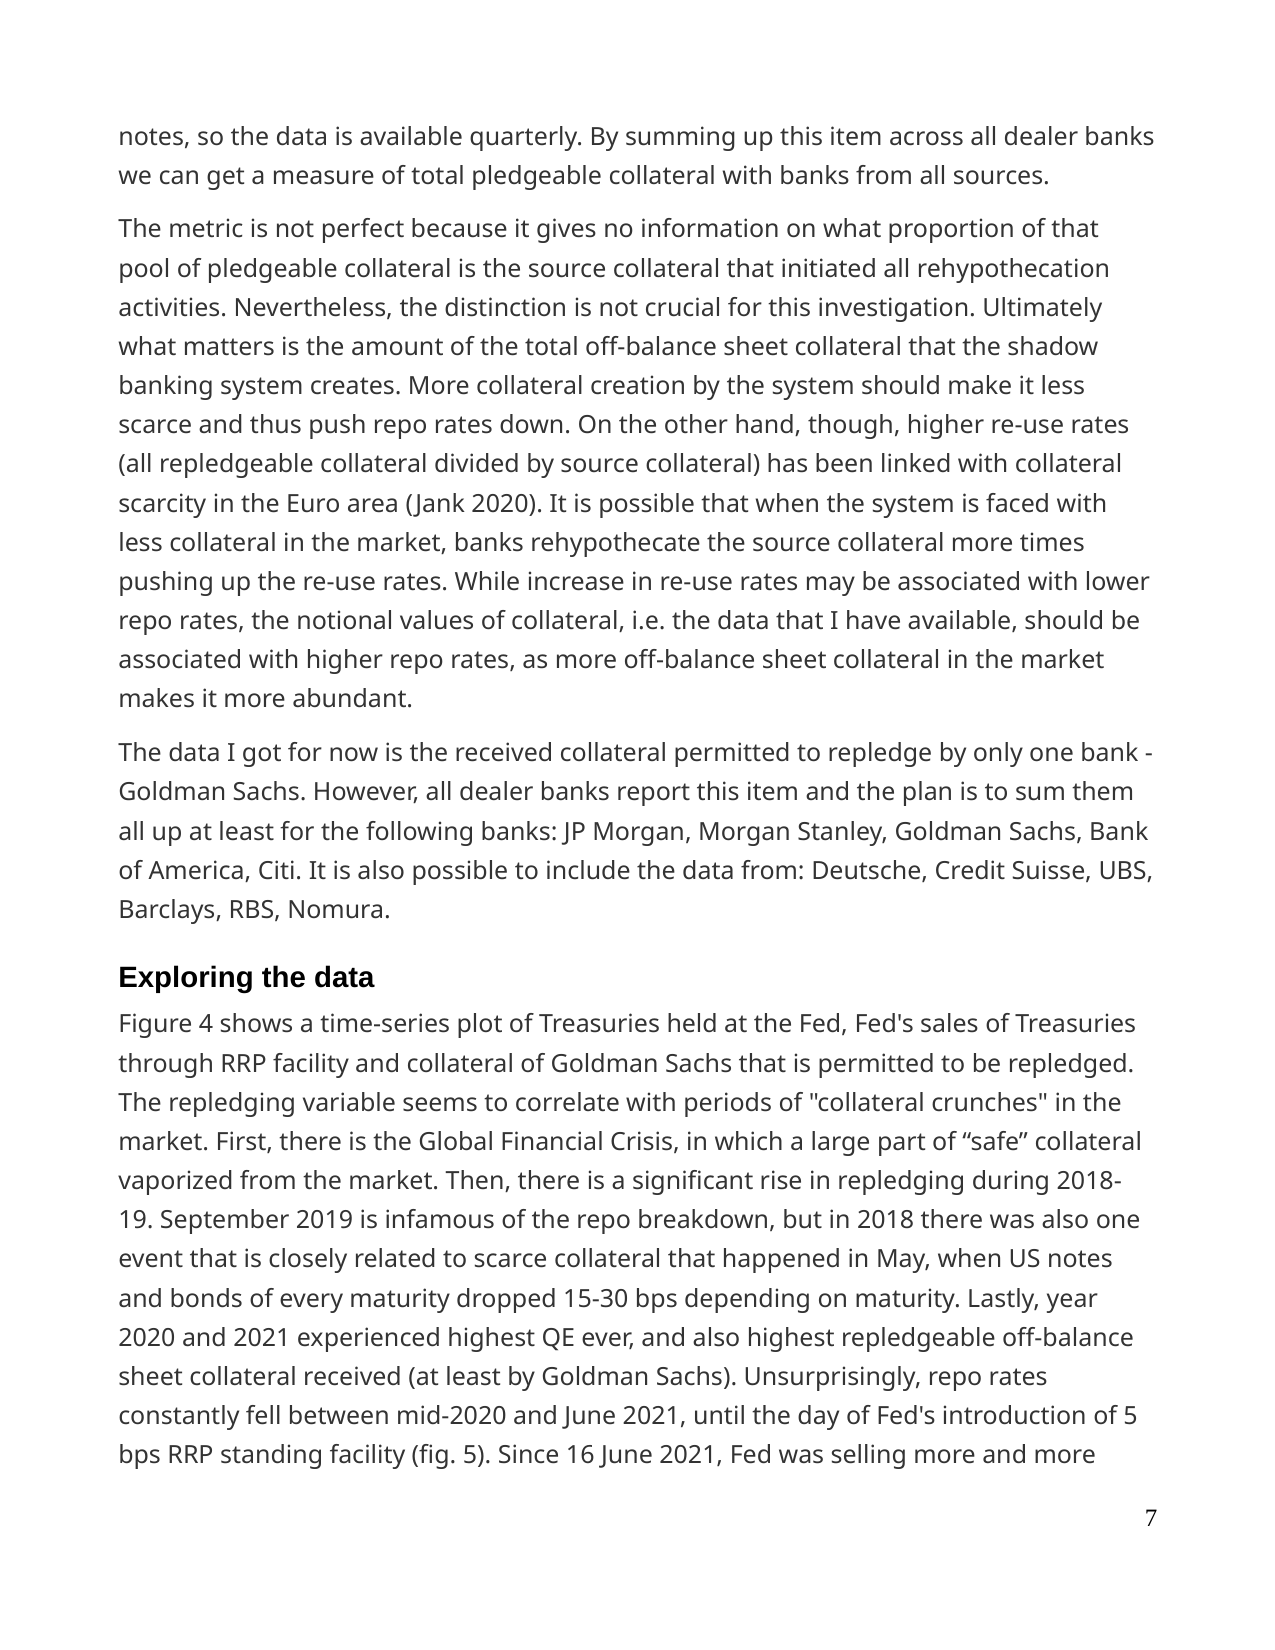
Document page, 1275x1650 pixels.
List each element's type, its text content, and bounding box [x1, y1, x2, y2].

text Figure 4 shows a time-series plot of Treasuries held at the Fed, Fed's sales of Treasuries through RRP facility and collateral of Goldman Sachs that is permitted to be repledged. The repledging variable seems to correlate with periods of "collateral crunches" in the market. First, there is the Global Financial Crisis, in which a large part of “safe” collateral vaporized from the market. Then, there is a significant rise in repledging during 2018-19. September 2019 is infamous of the repo breakdown, but in 2018 there was also one event that is closely related to scarce collateral that happened in May, when US notes and bonds of every maturity dropped 15-30 bps depending on maturity. Lastly, year 2020 and 2021 experienced highest QE ever, and also highest repledgeable off-balance sheet collateral received (at least by Goldman Sachs). Unsurprisingly, repo rates constantly fell between mid-2020 and June 2021, until the day of Fed's introduction of 5 bps RRP standing facility (fig. 5). Since 16 June 2021, Fed was selling more and more [118, 1006, 1157, 1471]
text The data I got for now is the received collateral permitted to repledge by only one bank - Goldman Sachs. However, all dealer banks report this item and the plan is to sum them all up at least for the following banks: JP Morgan, Morgan Stanley, Goldman Sachs, Bank of America, Citi. It is also possible to include the data from: Deutsche, Credit Suisse, UBS, Barclays, RBS, Nomura. [118, 735, 1157, 926]
subtitle Exploring the data [118, 960, 1157, 993]
text notes, so the data is available quarterly. By summing up this item across all dealer banks we can get a measure of total pledgeable collateral with banks from all sources. [118, 118, 1157, 191]
text The metric is not perfect because it gives no information on what proportion of that pool of pledgeable collateral is the source collateral that initiated all rehypothecation activities. Nevertheless, the distinction is not crucial for this investigation. Ultimately what matters is the amount of the total off-balance sheet collateral that the shadow banking system creates. More collateral creation by the system should make it less scarce and thus push repo rates down. On the other hand, though, higher re-use rates (all repledgeable collateral divided by source collateral) has been linked with collateral scarcity in the Euro area (Jank 2020). It is possible that when the system is faced with less collateral in the market, banks rehypothecate the source collateral more times pushing up the re-use rates. While increase in re-use rates may be associated with lower repo rates, the notional values of collateral, i.e. the data that I have available, should be associated with higher repo rates, as more off-balance sheet collateral in the market makes it more abundant. [118, 211, 1157, 715]
